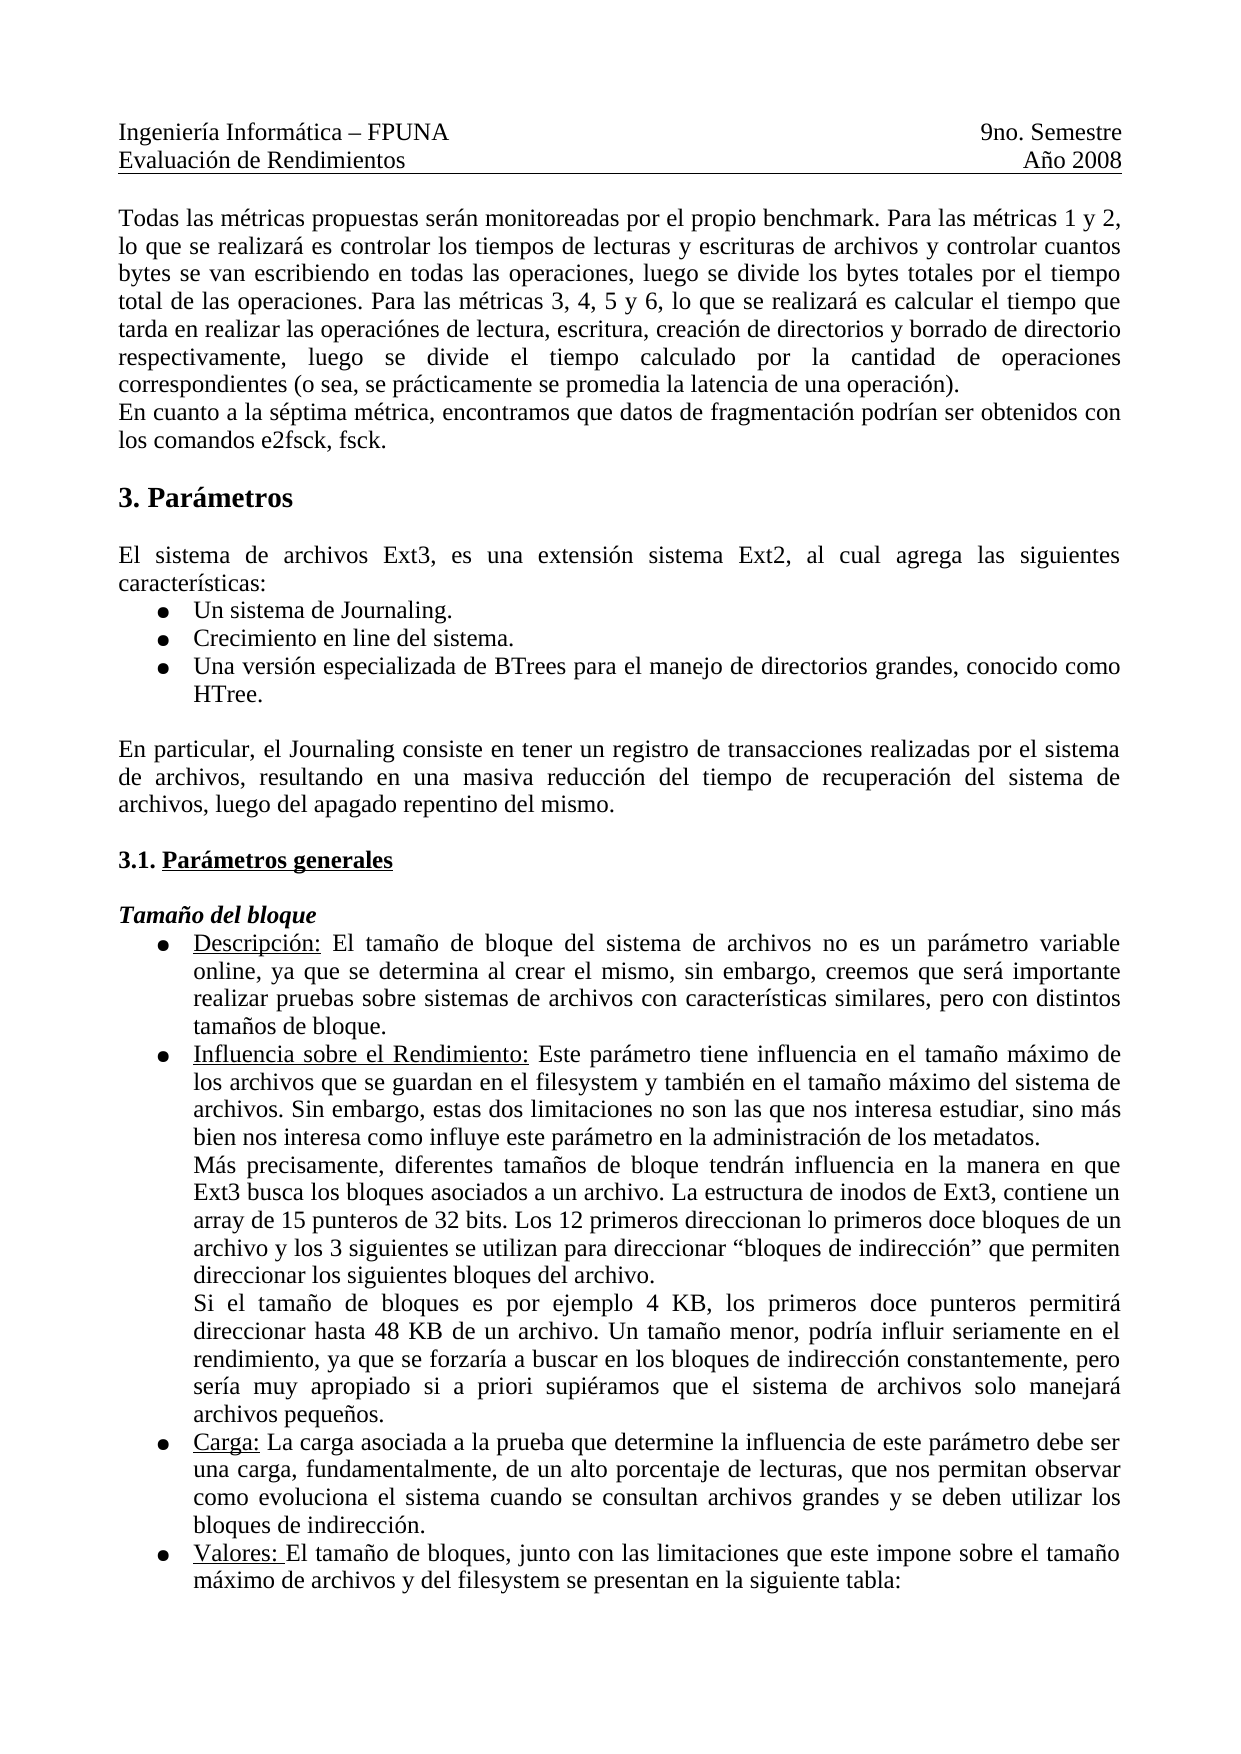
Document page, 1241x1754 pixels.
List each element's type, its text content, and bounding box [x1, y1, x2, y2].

list Descripción: El tamaño de bloque del sistema de archivos no es un parámetro variable online, ya que se determina al crear el mismo, sin embargo, creemos que será importante realizar pruebas sobre sistemas de archivos con características similares, pero con distintos tamaños de bloque. [156, 929, 1122, 1040]
text En cuanto a la séptima métrica, encontramos que datos de fragmentación podrían ser obtenidos con los comandos e2fsck, fsck. [118, 398, 1122, 453]
list Valores: El tamaño de bloques, junto con las limitaciones que este impone sobre el tamaño máximo de archivos y del filesystem se presentan en la siguiente tabla: [156, 1539, 1122, 1594]
list Carga: La carga asociada a la prueba que determine la influencia de este parámetro debe ser una carga, fundamentalmente, de un alto porcentaje de lecturas, que nos permitan observar como evoluciona el sistema cuando se consultan archivos grandes y se deben utilizar los bloques de indirección. [156, 1428, 1122, 1539]
list Más precisamente, diferentes tamaños de bloque tendrán influencia en la manera en que Ext3 busca los bloques asociados a un archivo. La estructura de inodos de Ext3, contiene un array de 15 punteros de 32 bits. Los 12 primeros direccionan lo primeros doce bloques de un archivo y los 3 siguientes se utilizan para direccionar “bloques de indirección” que permiten direccionar los siguientes bloques del archivo. [156, 1151, 1122, 1289]
text Tamaño del bloque [118, 901, 1122, 929]
text 3. Parámetros [118, 481, 1122, 513]
text 3.1. Parámetros generales [118, 846, 1122, 874]
text Todas las métricas propuestas serán monitoreadas por el propio benchmark. Para las métricas 1 y 2, lo que se realizará es controlar los tiempos de lecturas y escrituras de archivos y controlar cuantos bytes se van escribiendo en todas las operaciones, luego se divide los bytes totales por el tiempo total de las operaciones. Para las métricas 3, 4, 5 y 6, lo que se realizará es calcular el tiempo que tarda en realizar las operaciónes de lectura, escritura, creación de directorios y borrado de directorio respectivamente, luego se divide el tiempo calculado por la cantidad de operaciones correspondientes (o sea, se prácticamente se promedia la latencia de una operación). [118, 204, 1122, 398]
text En particular, el Journaling consiste en tener un registro de transacciones realizadas por el sistema de archivos, resultando en una masiva reducción del tiempo de recuperación del sistema de archivos, luego del apagado repentino del mismo. [118, 735, 1122, 818]
list Crecimiento en line del sistema. [156, 624, 1122, 652]
list Si el tamaño de bloques es por ejemplo 4 KB, los primeros doce punteros permitirá direccionar hasta 48 KB de un archivo. Un tamaño menor, podría influir seriamente en el rendimiento, ya que se forzaría a buscar en los bloques de indirección constantemente, pero sería muy apropiado si a priori supiéramos que el sistema de archivos solo manejará archivos pequeños. [156, 1289, 1122, 1428]
text El sistema de archivos Ext3, es una extensión sistema Ext2, al cual agrega las siguientes características: [118, 541, 1122, 597]
list Una versión especializada de BTrees para el manejo de directorios grandes, conocido como HTree. [156, 652, 1122, 707]
list Un sistema de Journaling. [156, 597, 1122, 624]
list Influencia sobre el Rendimiento: Este parámetro tiene influencia en el tamaño máximo de los archivos que se guardan en el filesystem y también en el tamaño máximo del sistema de archivos. Sin embargo, estas dos limitaciones no son las que nos interesa estudiar, sino más bien nos interesa como influye este parámetro en la administración de los metadatos. [156, 1040, 1122, 1151]
